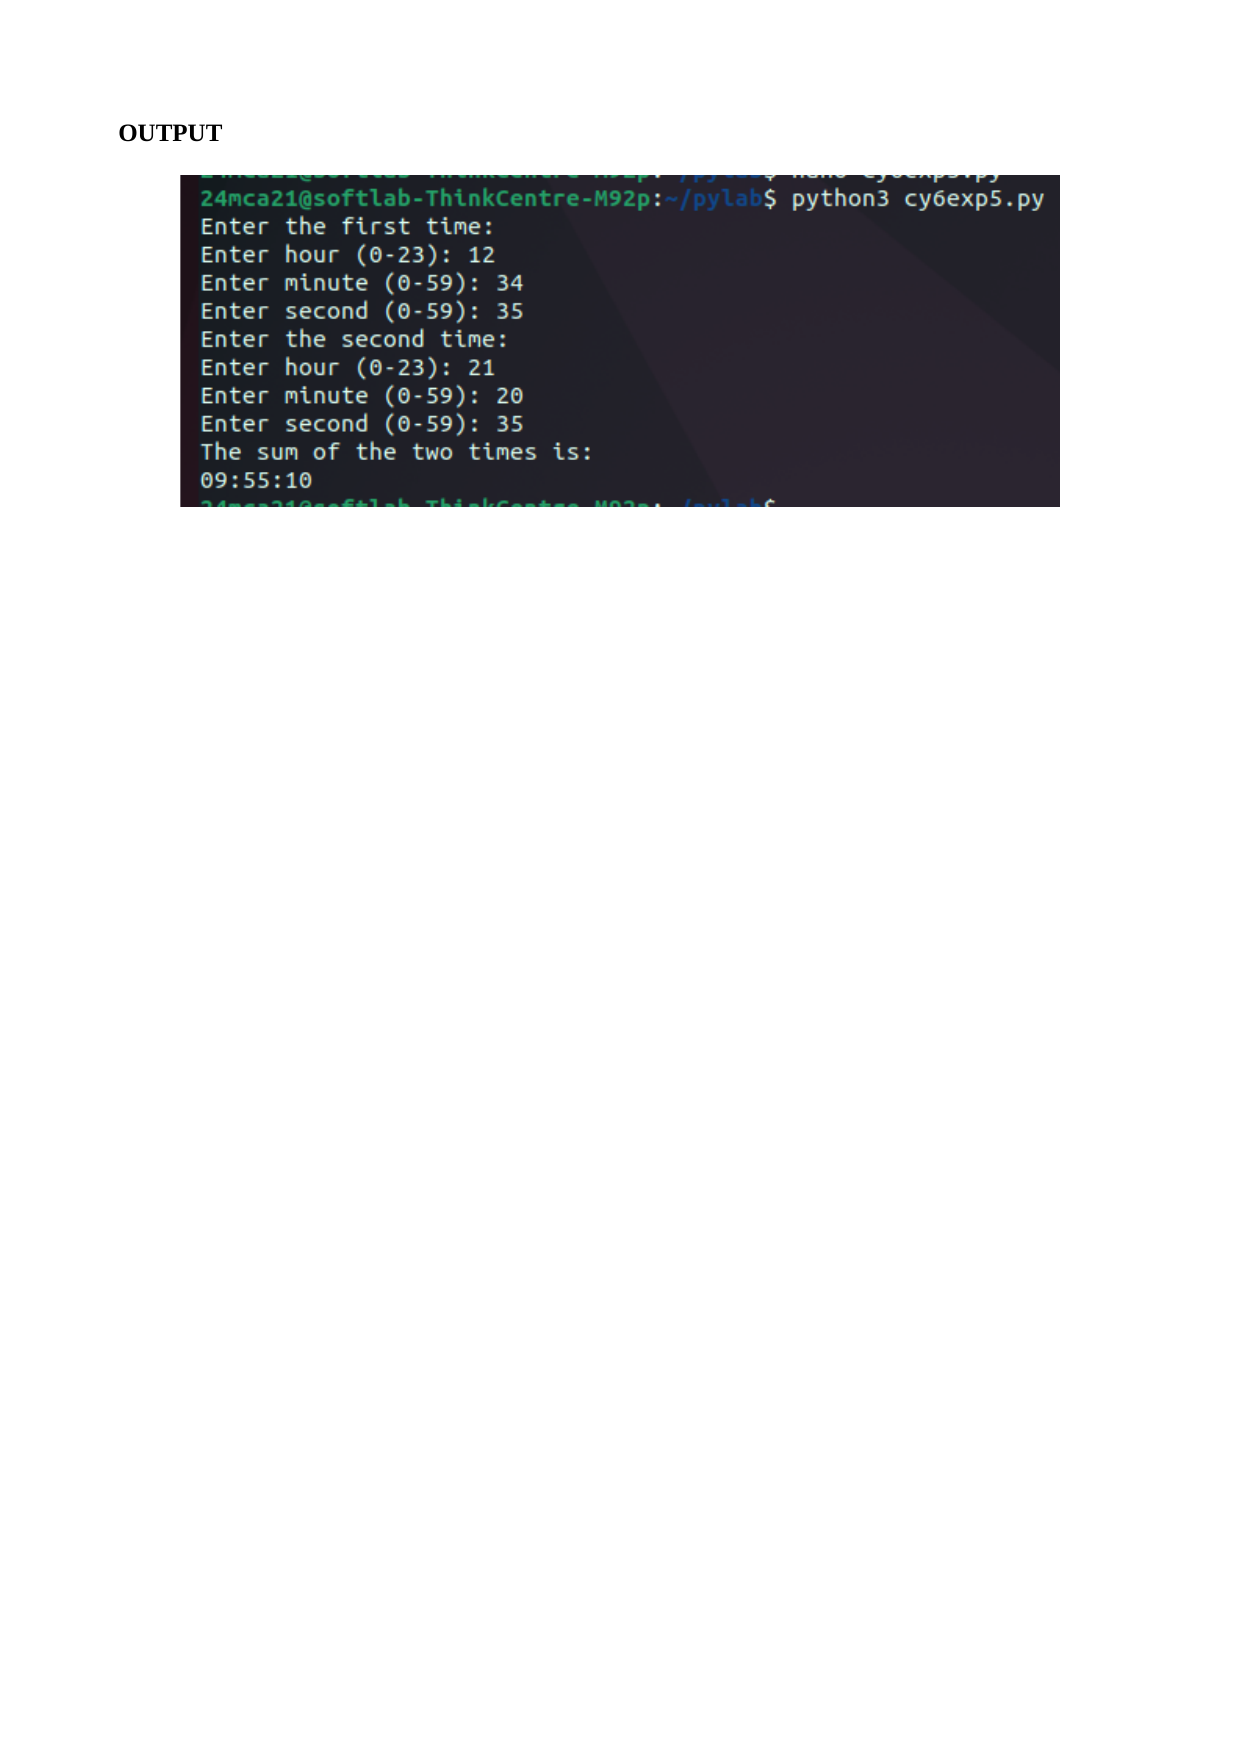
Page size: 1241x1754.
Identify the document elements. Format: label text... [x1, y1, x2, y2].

text OUTPUT [118, 118, 1122, 147]
picture [180, 175, 1060, 507]
